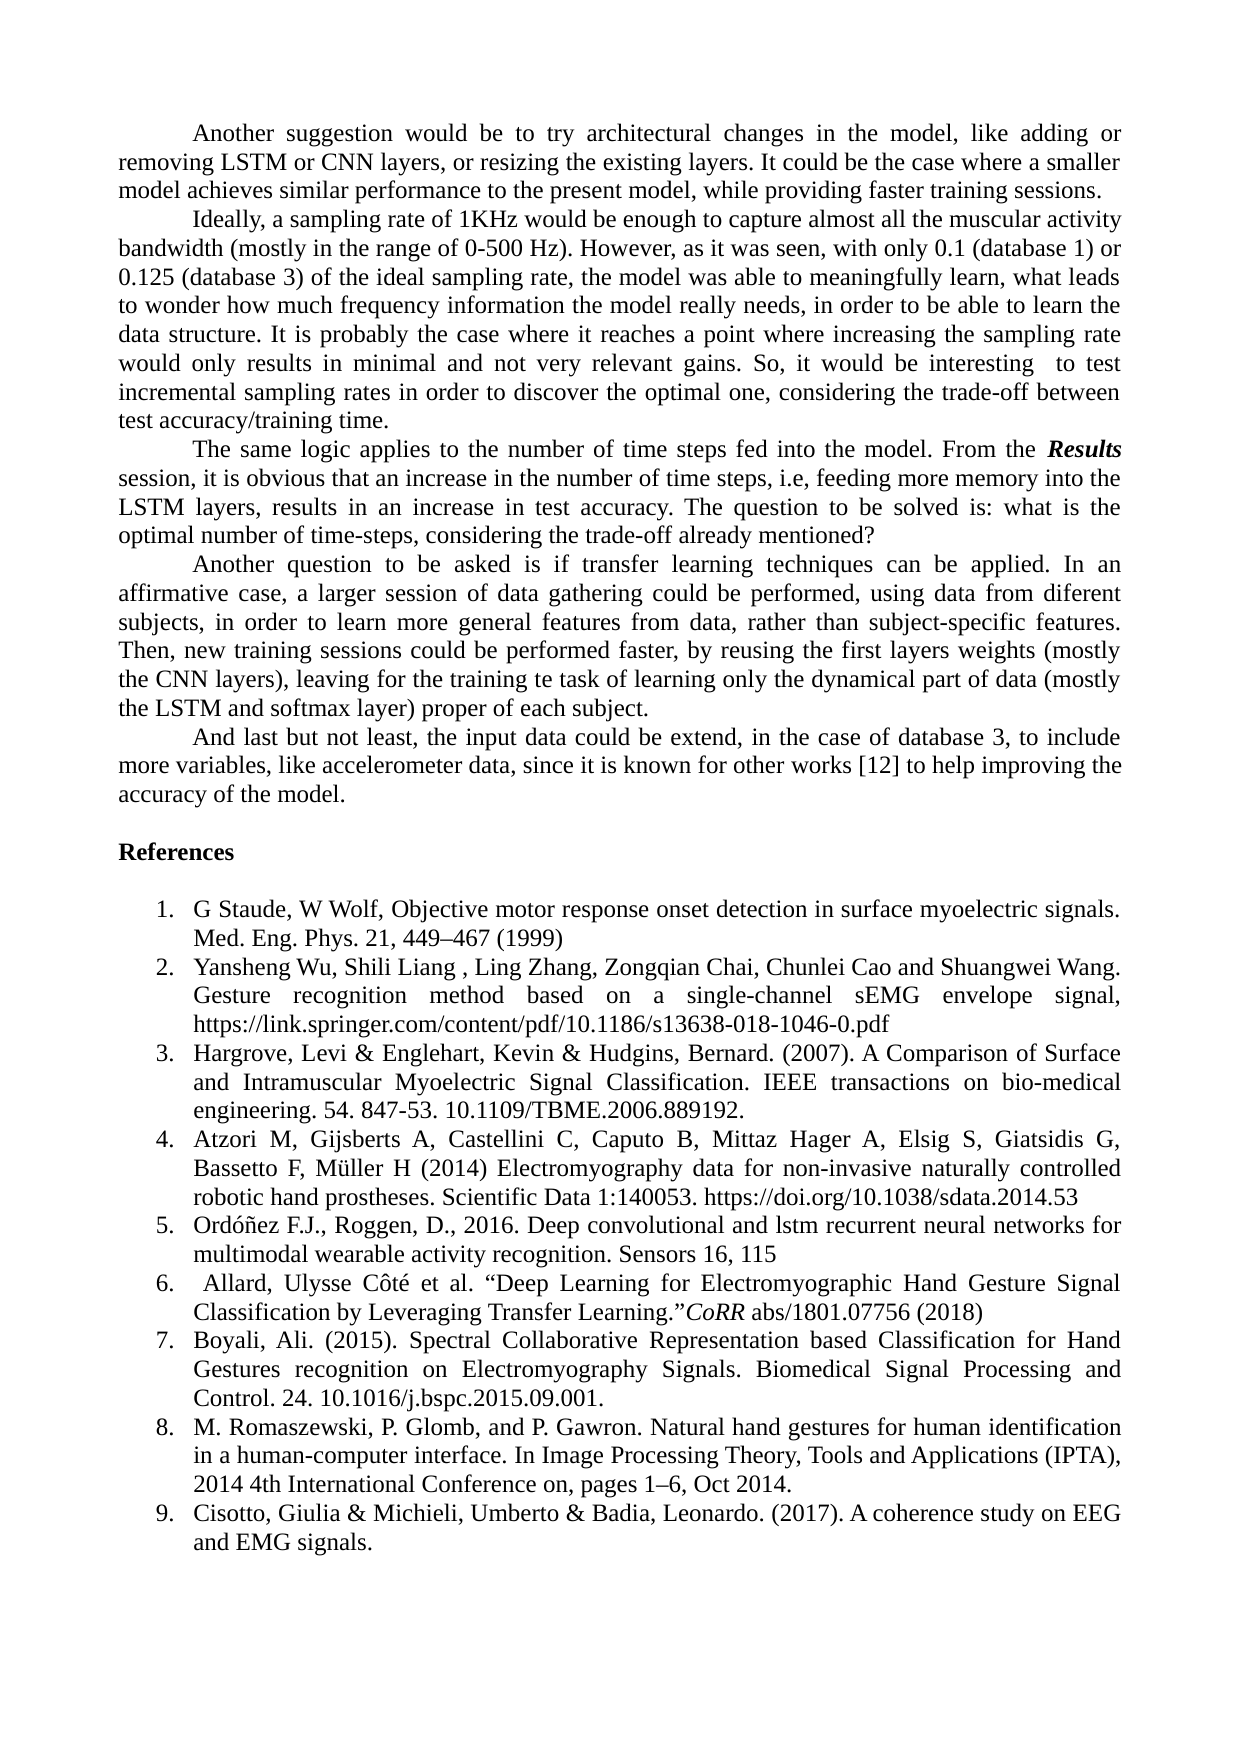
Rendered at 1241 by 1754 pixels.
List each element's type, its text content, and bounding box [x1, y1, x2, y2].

text Another suggestion would be to try architectural changes in the model, like adding or removing LSTM or CNN layers, or resizing the existing layers. It could be the case where a smaller model achieves similar performance to the present model, while providing faster training sessions. [118, 118, 1122, 204]
list Cisotto, Giulia & Michieli, Umberto & Badia, Leonardo. (2017). A coherence study on EEG and EMG signals. [156, 1498, 1122, 1556]
text Another question to be asked is if transfer learning techniques can be applied. In an affirmative case, a larger session of data gathering could be performed, using data from diferent subjects, in order to learn more general features from data, rather than subject-specific features. Then, new training sessions could be performed faster, by reusing the first layers weights (mostly the CNN layers), leaving for the training te task of learning only the dynamical part of data (mostly the LSTM and softmax layer) proper of each subject. [118, 549, 1122, 722]
list Boyali, Ali. (2015). Spectral Collaborative Representation based Classification for Hand Gestures recognition on Electromyography Signals. Biomedical Signal Processing and Control. 24. 10.1016/j.bspc.2015.09.001. [156, 1326, 1122, 1412]
list Allard, Ulysse Côté et al. “Deep Learning for Electromyographic Hand Gesture Signal Classification by Leveraging Transfer Learning.”CoRR abs/1801.07756 (2018) [156, 1268, 1122, 1326]
list Hargrove, Levi & Englehart, Kevin & Hudgins, Bernard. (2007). A Comparison of Surface and Intramuscular Myoelectric Signal Classification. IEEE transactions on bio-medical engineering. 54. 847-53. 10.1109/TBME.2006.889192. [156, 1038, 1122, 1124]
list Ordóñez F.J., Roggen, D., 2016. Deep convolutional and lstm recurrent neural networks for multimodal wearable activity recognition. Sensors 16, 115 [156, 1211, 1122, 1268]
list Yansheng Wu, Shili Liang , Ling Zhang, Zongqian Chai, Chunlei Cao and Shuangwei Wang. Gesture recognition method based on a single-channel sEMG envelope signal, https://link.springer.com/content/pdf/10.1186/s13638-018-1046-0.pdf [156, 952, 1122, 1038]
text And last but not least, the input data could be extend, in the case of database 3, to include more variables, like accelerometer data, since it is known for other works [12] to help improving the accuracy of the model. [118, 722, 1122, 808]
text The same logic applies to the number of time steps fed into the model. From the Results session, it is obvious that an increase in the number of time steps, i.e, feeding more memory into the LSTM layers, results in an increase in test accuracy. The question to be solved is: what is the optimal number of time-steps, considering the trade-off already mentioned? [118, 434, 1122, 549]
list M. Romaszewski, P. Glomb, and P. Gawron. Natural hand gestures for human identification in a human-computer interface. In Image Processing Theory, Tools and Applications (IPTA), 2014 4th International Conference on, pages 1–6, Oct 2014. [156, 1412, 1122, 1498]
list Atzori M, Gijsberts A, Castellini C, Caputo B, Mittaz Hager A, Elsig S, Giatsidis G, Bassetto F, Müller H (2014) Electromyography data for non-invasive naturally controlled robotic hand prostheses. Scientific Data 1:140053. https://doi.org/10.1038/sdata.2014.53 [156, 1124, 1122, 1211]
text Ideally, a sampling rate of 1KHz would be enough to capture almost all the muscular activity bandwidth (mostly in the range of 0-500 Hz). However, as it was seen, with only 0.1 (database 1) or 0.125 (database 3) of the ideal sampling rate, the model was able to meaningfully learn, what leads to wonder how much frequency information the model really needs, in order to be able to learn the data structure. It is probably the case where it reaches a point where increasing the sampling rate would only results in minimal and not very relevant gains. So, it would be interesting to test incremental sampling rates in order to discover the optimal one, considering the trade-off between test accuracy/training time. [118, 204, 1122, 434]
list G Staude, W Wolf, Objective motor response onset detection in surface myoelectric signals. Med. Eng. Phys. 21, 449–467 (1999) [156, 894, 1122, 952]
text References [118, 837, 1122, 866]
